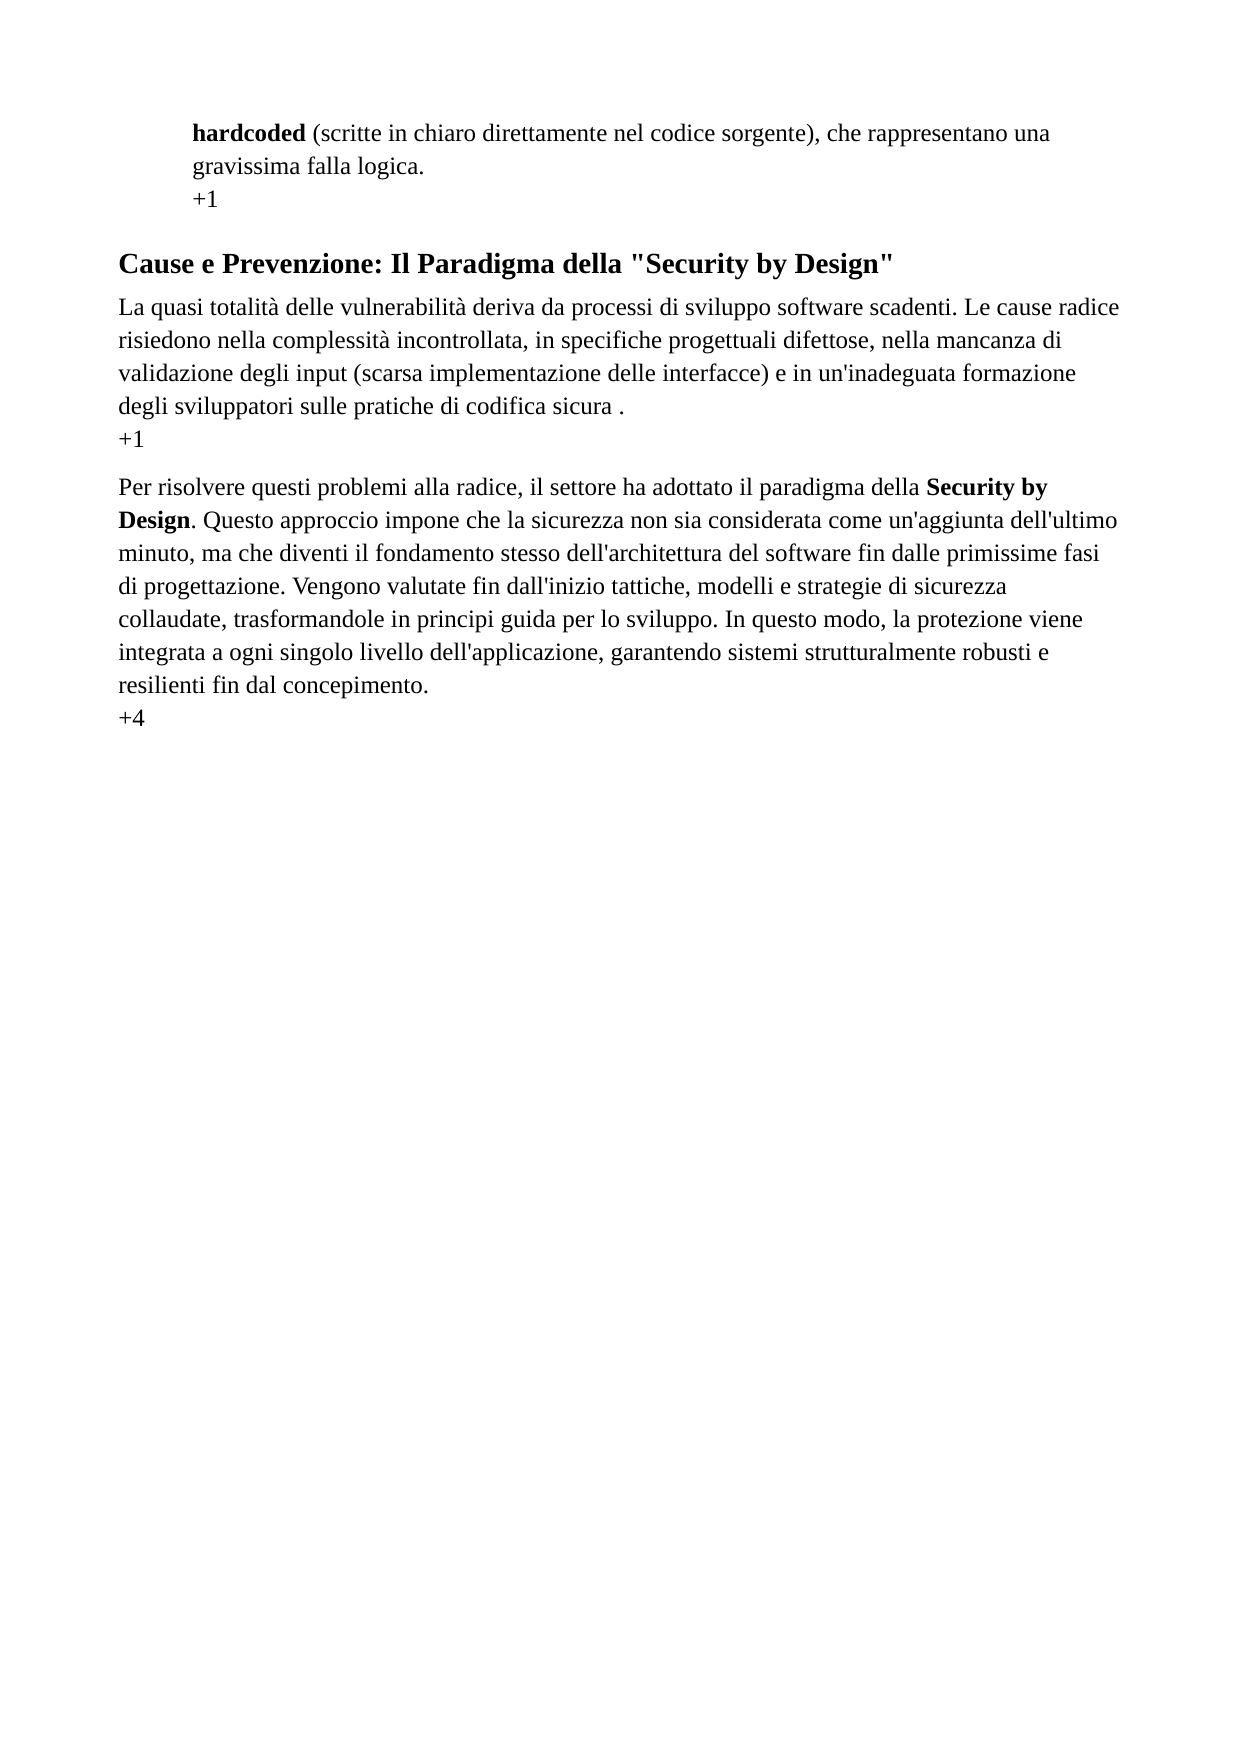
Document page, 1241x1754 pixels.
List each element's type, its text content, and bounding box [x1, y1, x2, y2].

list hardcoded (scritte in chiaro direttamente nel codice sorgente), che rappresentano una gravissima falla logica. [162, 118, 1122, 180]
subtitle Cause e Prevenzione: Il Paradigma della "Security by Design" [118, 246, 1122, 280]
list +1 [162, 184, 1122, 213]
text +1 [118, 424, 1122, 453]
text Per risolvere questi problemi alla radice, il settore ha adottato il paradigma della Security by Design. Questo approccio impone che la sicurezza non sia considerata come un'aggiunta dell'ultimo minuto, ma che diventi il fondamento stesso dell'architettura del software fin dalle primissime fasi di progettazione. Vengono valutate fin dall'inizio tattiche, modelli e strategie di sicurezza collaudate, trasformandole in principi guida per lo sviluppo. In questo modo, la protezione viene integrata a ogni singolo livello dell'applicazione, garantendo sistemi strutturalmente robusti e resilienti fin dal concepimento. [118, 472, 1122, 699]
text La quasi totalità delle vulnerabilità deriva da processi di sviluppo software scadenti. Le cause radice risiedono nella complessità incontrollata, in specifiche progettuali difettose, nella mancanza di validazione degli input (scarsa implementazione delle interfacce) e in un'inadeguata formazione degli sviluppatori sulle pratiche di codifica sicura . [118, 292, 1122, 420]
text +4 [118, 703, 1122, 732]
